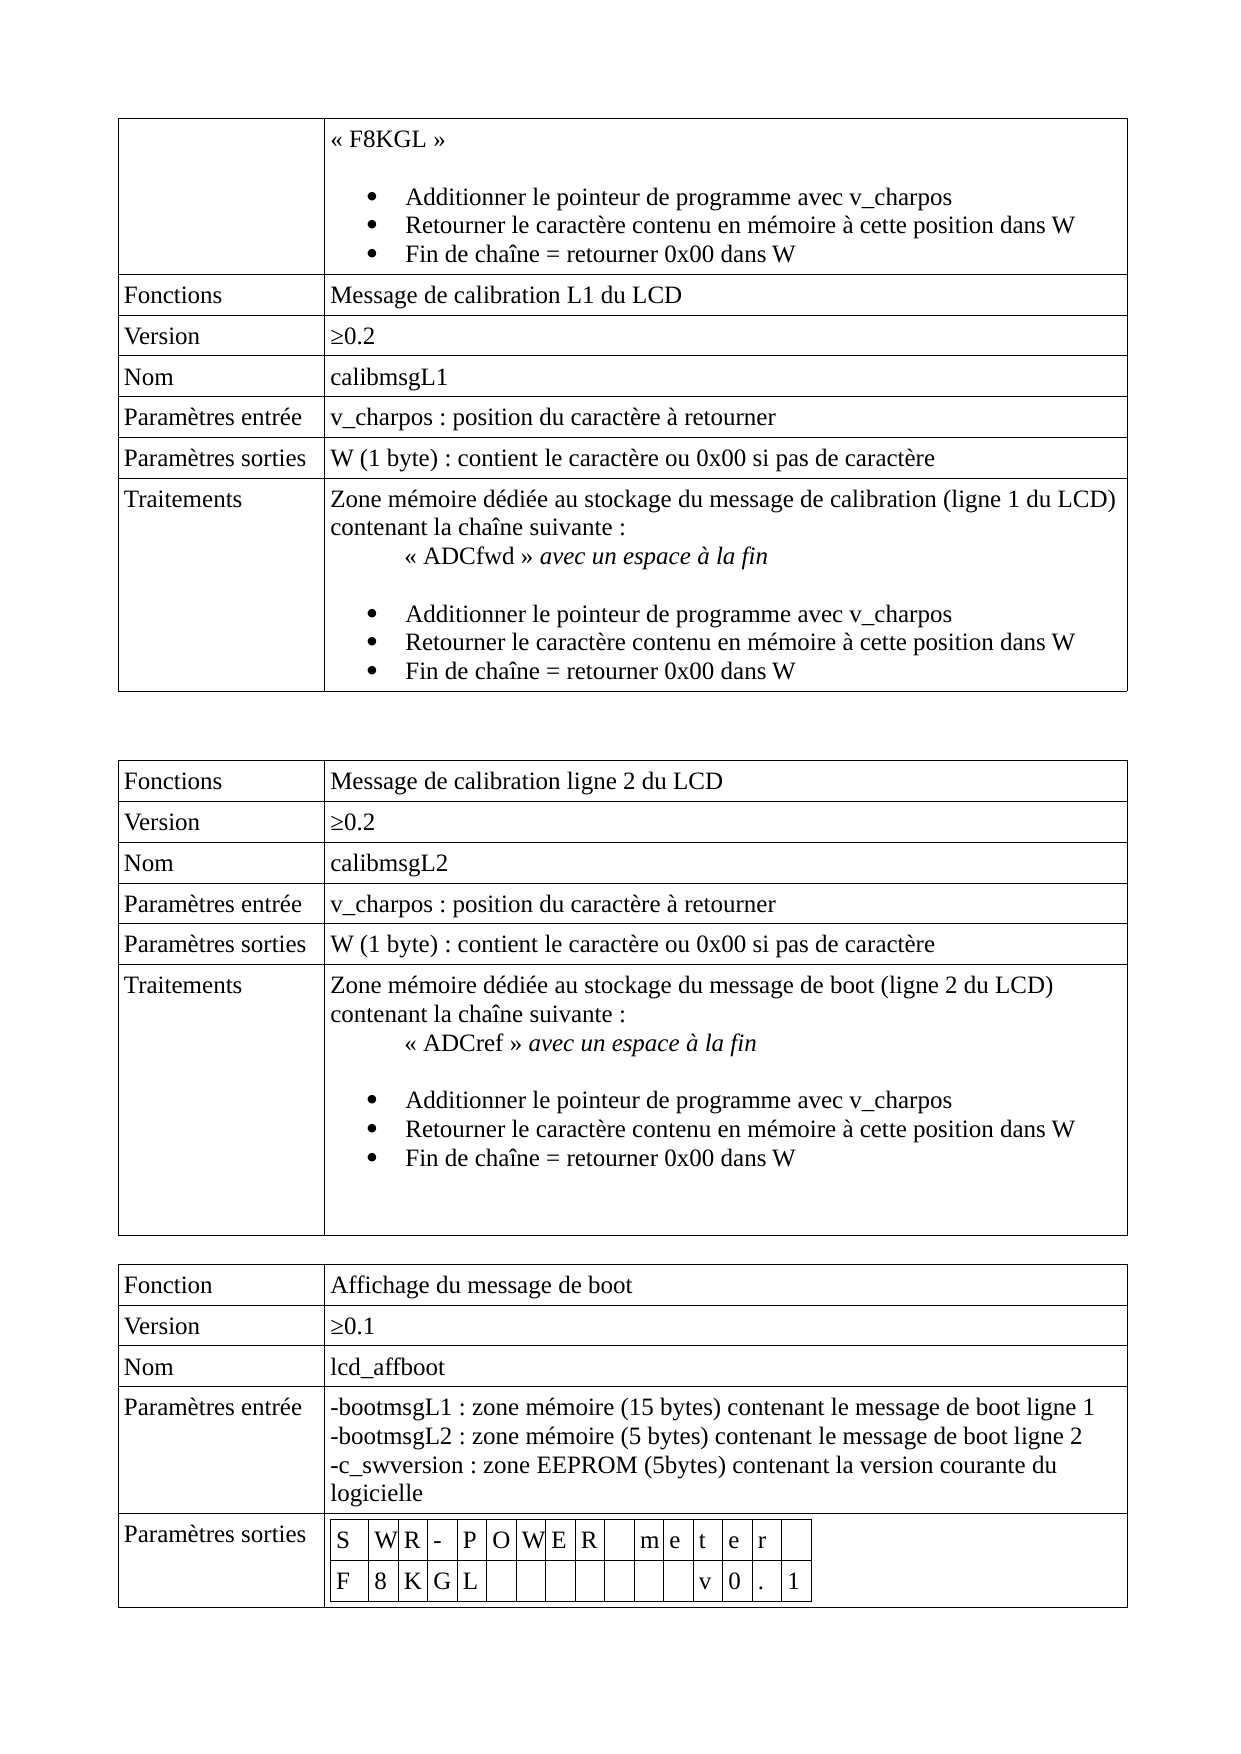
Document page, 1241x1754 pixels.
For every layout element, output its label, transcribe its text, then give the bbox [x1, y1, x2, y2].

table_cell [118, 691, 1128, 760]
table_cell Fonctions [119, 275, 324, 314]
table_cell Fonctions [119, 761, 324, 801]
table_cell Paramètres entrée [119, 884, 324, 923]
table_header E [546, 1520, 575, 1560]
table_cell . [753, 1561, 781, 1601]
table_cell [487, 1561, 516, 1601]
table_cell [576, 1561, 604, 1601]
table_cell v_charpos : position du caractère à retourner [325, 397, 1127, 437]
table_cell Nom [119, 1346, 324, 1386]
table_cell L [458, 1561, 486, 1601]
table_cell [635, 1561, 663, 1601]
table_cell [605, 1561, 634, 1601]
table_cell Version [119, 1306, 324, 1345]
table_cell Traitements [119, 479, 324, 691]
table_header r [753, 1520, 781, 1560]
table_header [605, 1520, 634, 1560]
table_cell [664, 1561, 693, 1601]
table_header W [369, 1520, 398, 1560]
table_cell Version [119, 802, 324, 842]
table_cell W (1 byte) : contient le caractère ou 0x00 si pas de caractère [325, 924, 1127, 964]
table_cell calibmsgL1 [325, 356, 1127, 396]
table_header t [694, 1520, 722, 1560]
table_header O [487, 1520, 516, 1560]
table_cell 1 [782, 1561, 811, 1601]
table_cell Paramètres sorties [119, 438, 324, 477]
table_cell G [428, 1561, 457, 1601]
table_cell Message de calibration L1 du LCD [325, 275, 1127, 314]
table_cell [119, 119, 324, 274]
table_cell Traitements [119, 965, 324, 1234]
table_cell calibmsgL2 [325, 843, 1127, 882]
table_header Fonction [119, 1265, 324, 1304]
table_header S [331, 1520, 368, 1560]
table_cell 8 [369, 1561, 398, 1601]
table_cell [517, 1561, 545, 1601]
table_header R [399, 1520, 427, 1560]
table_cell ≥0.2 [325, 316, 1127, 355]
table_cell Paramètres entrée [119, 1387, 324, 1513]
table_cell v [694, 1561, 722, 1601]
table_header Affichage du message de boot [325, 1265, 1127, 1304]
table_cell K [399, 1561, 427, 1601]
table_cell Paramètres entrée [119, 397, 324, 437]
table_cell Zone mémoire dédiée au stockage du message de boot (ligne 2 du LCD) contenant la chaîne suivante : « F8KGL » Additionner le pointeur de programme avec v_charpos Retourner le caractère contenu en mémoire à cette position dans W Fin de chaîne = retourner 0x00 dans W [325, 119, 1127, 274]
table_header - [428, 1520, 457, 1560]
table_header e [723, 1520, 752, 1560]
table_header [782, 1520, 811, 1560]
table_cell Nom [119, 843, 324, 882]
table_header m [635, 1520, 663, 1560]
table_cell 0 [723, 1561, 752, 1601]
table_header W [517, 1520, 545, 1560]
table_cell [546, 1561, 575, 1601]
table_cell -bootmsgL1 : zone mémoire (15 bytes) contenant le message de boot ligne 1 -bootmsgL2 : zone mémoire (5 bytes) contenant le message de boot ligne 2 -c_swversion : zone EEPROM (5bytes) contenant la version courante du logicielle [325, 1387, 1127, 1513]
table_cell lcd_affboot [325, 1346, 1127, 1386]
table_cell Message de calibration ligne 2 du LCD [325, 761, 1127, 801]
table_cell ≥0.1 [325, 1306, 1127, 1345]
table_cell Paramètres sorties [119, 924, 324, 964]
table_cell v_charpos : position du caractère à retourner [325, 884, 1127, 923]
table_cell W (1 byte) : contient le caractère ou 0x00 si pas de caractère [325, 438, 1127, 477]
table_header R [576, 1520, 604, 1560]
table_cell ≥0.2 [325, 802, 1127, 842]
table_cell Zone mémoire dédiée au stockage du message de calibration (ligne 1 du LCD) contenant la chaîne suivante : « ADCfwd » avec un espace à la fin Additionner le pointeur de programme avec v_charpos Retourner le caractère contenu en mémoire à cette position dans W Fin de chaîne = retourner 0x00 dans W [325, 479, 1127, 691]
table_cell F [331, 1561, 368, 1601]
table_cell Nom [119, 356, 324, 396]
table_header e [664, 1520, 693, 1560]
table_cell Zone mémoire dédiée au stockage du message de boot (ligne 2 du LCD) contenant la chaîne suivante : « ADCref » avec un espace à la fin Additionner le pointeur de programme avec v_charpos Retourner le caractère contenu en mémoire à cette position dans W Fin de chaîne = retourner 0x00 dans W [325, 965, 1127, 1234]
table_cell Version [119, 316, 324, 355]
table_cell Paramètres sorties [119, 1514, 324, 1607]
table_header P [458, 1520, 486, 1560]
table_cell [325, 1514, 1127, 1607]
